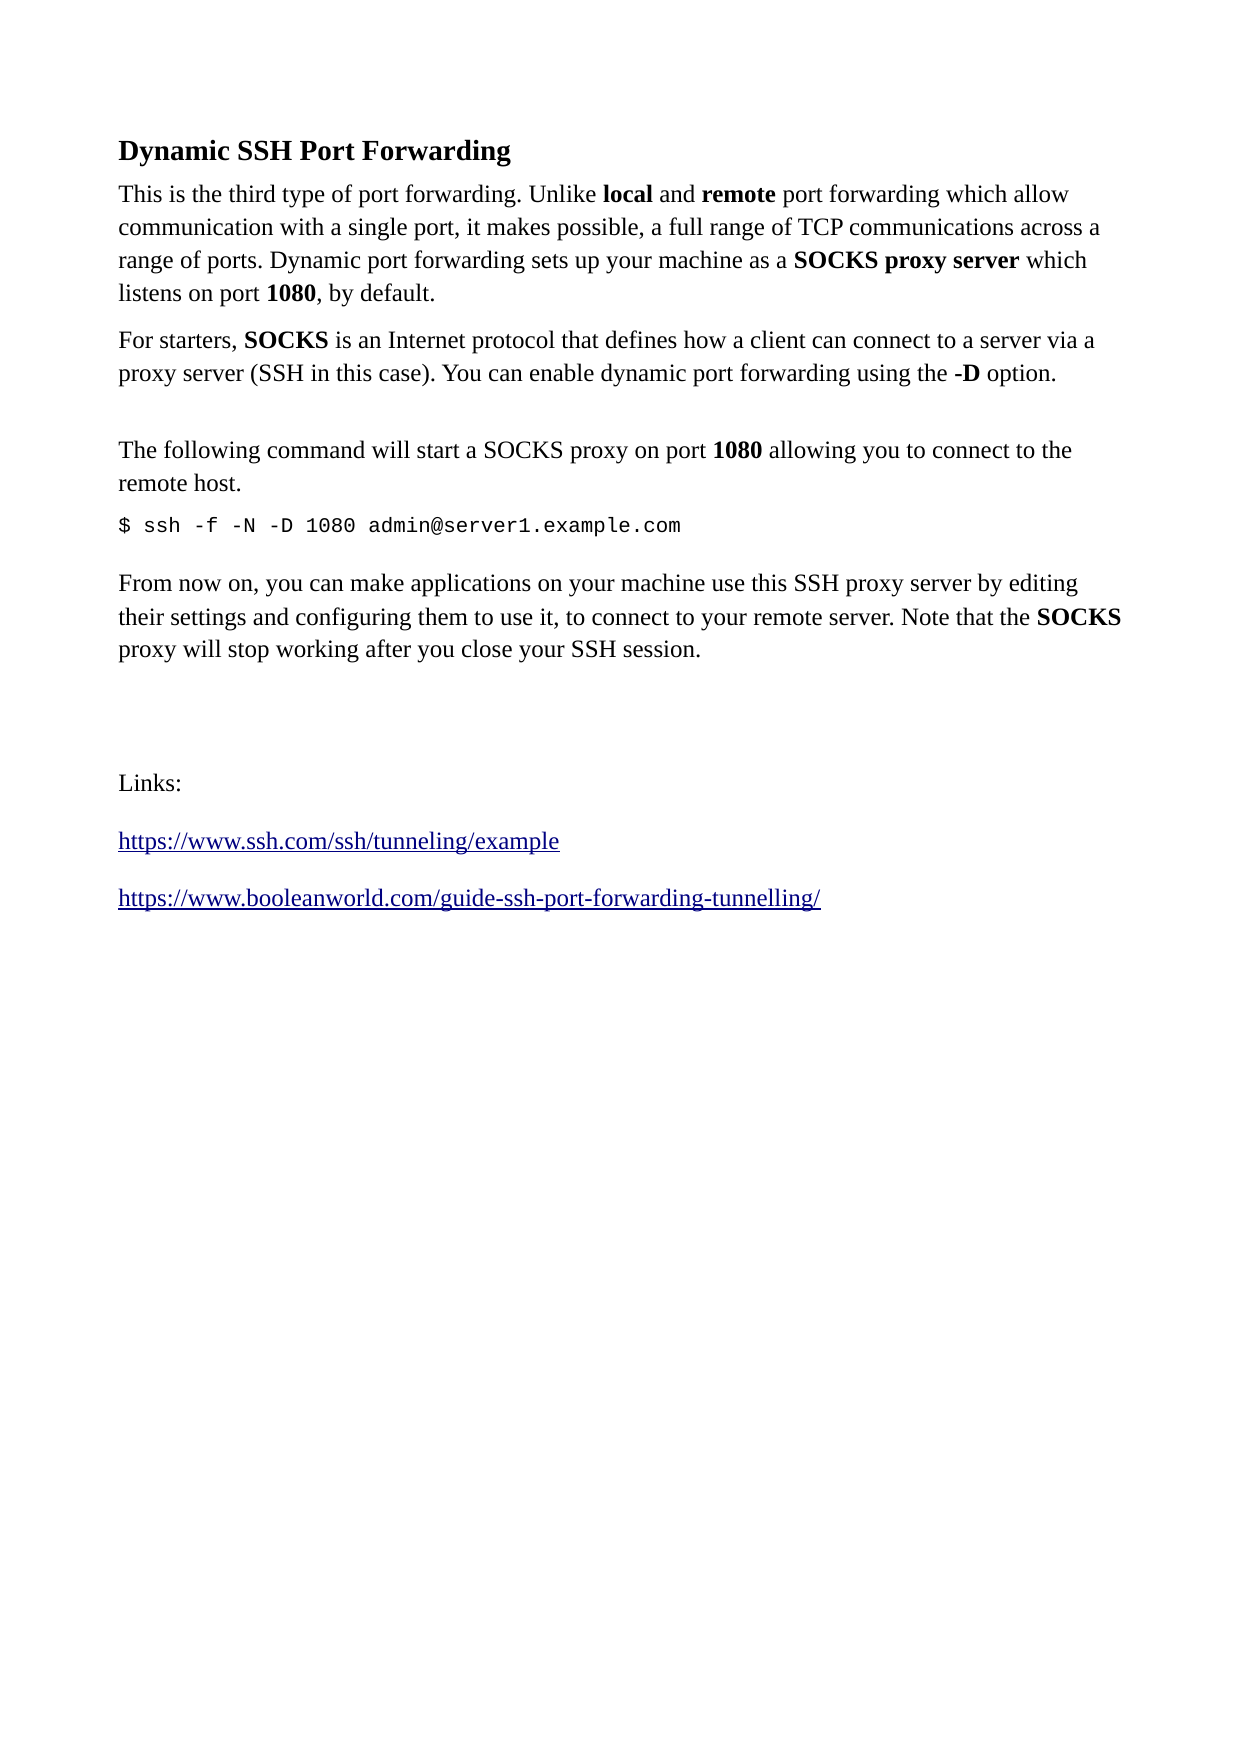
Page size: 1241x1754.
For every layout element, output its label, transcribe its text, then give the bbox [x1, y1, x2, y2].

text The following command will start a SOCKS proxy on port 1080 allowing you to connect to the remote host. [118, 435, 1122, 497]
subtitle Dynamic SSH Port Forwarding [118, 133, 1122, 166]
text Links: [118, 768, 1122, 797]
text From now on, you can make applications on your machine use this SSH proxy server by editing their settings and configuring them to use it, to connect to your remote server. Note that the SOCKS proxy will stop working after you close your SSH session. [118, 568, 1122, 663]
text For starters, SOCKS is an Internet protocol that defines how a client can connect to a server via a proxy server (SSH in this case). You can enable dynamic port forwarding using the -D option. [118, 325, 1122, 387]
text $ ssh -f -N -D 1080 admin@server1.example.com [118, 515, 1122, 539]
text https://www.ssh.com/ssh/tunneling/example [118, 826, 1122, 855]
text This is the third type of port forwarding. Unlike local and remote port forwarding which allow communication with a single port, it makes possible, a full range of TCP communications across a range of ports. Dynamic port forwarding sets up your machine as a SOCKS proxy server which listens on port 1080, by default. [118, 179, 1122, 307]
text https://www.booleanworld.com/guide-ssh-port-forwarding-tunnelling/ [118, 883, 1122, 912]
